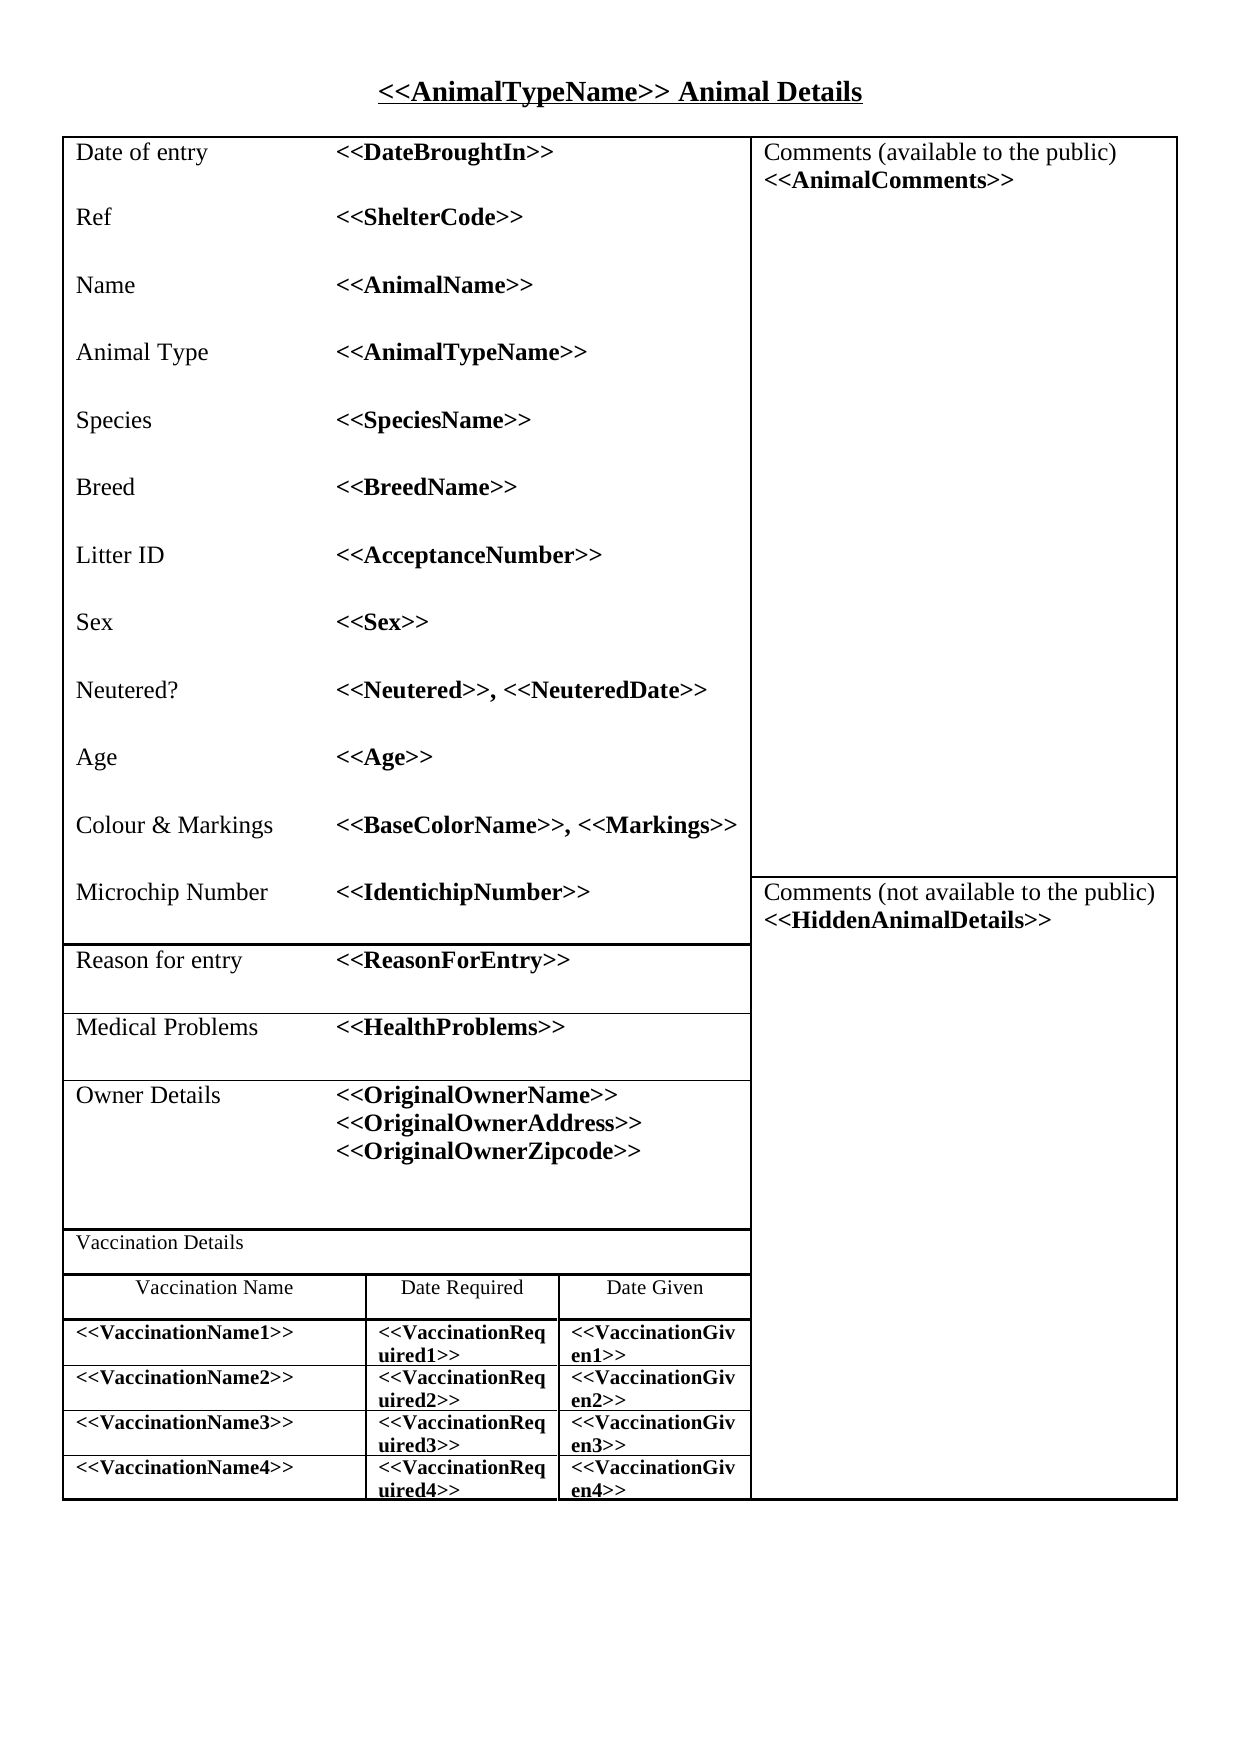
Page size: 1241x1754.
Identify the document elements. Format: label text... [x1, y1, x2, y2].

table_cell Owner Details [64, 1081, 324, 1228]
table_cell Name [64, 271, 324, 338]
table_header Microchip Number [64, 878, 324, 943]
table_cell <<VaccinationName1>> [64, 1321, 365, 1365]
table_header Date of entry [64, 138, 324, 203]
table_cell <<AcceptanceNumber>> [324, 541, 750, 608]
table_cell Litter ID [64, 541, 324, 608]
table_cell <<ReasonForEntry>> [324, 946, 750, 1013]
table_cell Species [64, 406, 324, 473]
table_cell <<VaccinationName3>> [64, 1411, 365, 1455]
table_cell <<BaseColorName>>, <<Markings>> [324, 811, 750, 878]
table_cell Breed [64, 473, 324, 541]
table_header <<IdentichipNumber>> [324, 878, 750, 943]
table_cell <<SpeciesName>> [324, 406, 750, 473]
table_cell Vaccination Name [64, 1276, 365, 1318]
table_cell <<OriginalOwnerName>> <<OriginalOwnerAddress>> <<OriginalOwnerZipcode>> [324, 1081, 750, 1228]
table_cell Age [64, 743, 324, 811]
text <<AnimalTypeName>> Animal Details [75, 75, 1165, 107]
table_cell <<VaccinationGiven3>> [560, 1411, 750, 1455]
table_cell Colour & Markings [64, 811, 324, 878]
table_cell <<HealthProblems>> [324, 1014, 750, 1080]
table_cell <<VaccinationRequired2>> [367, 1366, 557, 1410]
table_cell <<VaccinationRequired3>> [367, 1411, 557, 1455]
table_cell <<VaccinationGiven2>> [560, 1366, 750, 1410]
table_cell <<ShelterCode>> [324, 203, 750, 271]
table_cell <<VaccinationName4>> [64, 1456, 365, 1498]
table_cell Ref [64, 203, 324, 271]
table_cell <<VaccinationGiven1>> [560, 1321, 750, 1365]
table_cell <<AnimalTypeName>> [324, 338, 750, 406]
table_cell Sex [64, 608, 324, 676]
table_cell <<VaccinationGiven4>> [560, 1456, 750, 1498]
table_cell <<VaccinationName2>> [64, 1366, 365, 1410]
table_cell <<Age>> [324, 743, 750, 811]
table_cell Medical Problems [64, 1014, 324, 1080]
table_cell <<VaccinationRequired4>> [367, 1456, 557, 1498]
table_cell Date Required [367, 1276, 557, 1318]
table_cell <<VaccinationRequired1>> [367, 1321, 557, 1365]
table_cell Comments (not available to the public) <<HiddenAnimalDetails>> [752, 878, 1176, 1498]
table_cell <<Neutered>>, <<NeuteredDate>> [324, 676, 750, 743]
table_cell Neutered? [64, 676, 324, 743]
table_header Comments (available to the public) <<AnimalComments>> [752, 138, 1176, 876]
table_cell <<Sex>> [324, 608, 750, 676]
table_cell Reason for entry [64, 946, 324, 1013]
table_cell Animal Type [64, 338, 324, 406]
table_header <<DateBroughtIn>> [324, 138, 750, 203]
table_cell Date Given [560, 1276, 750, 1318]
table_cell <<AnimalName>> [324, 271, 750, 338]
table_cell Vaccination Details [64, 1231, 750, 1273]
table_cell <<BreedName>> [324, 473, 750, 541]
